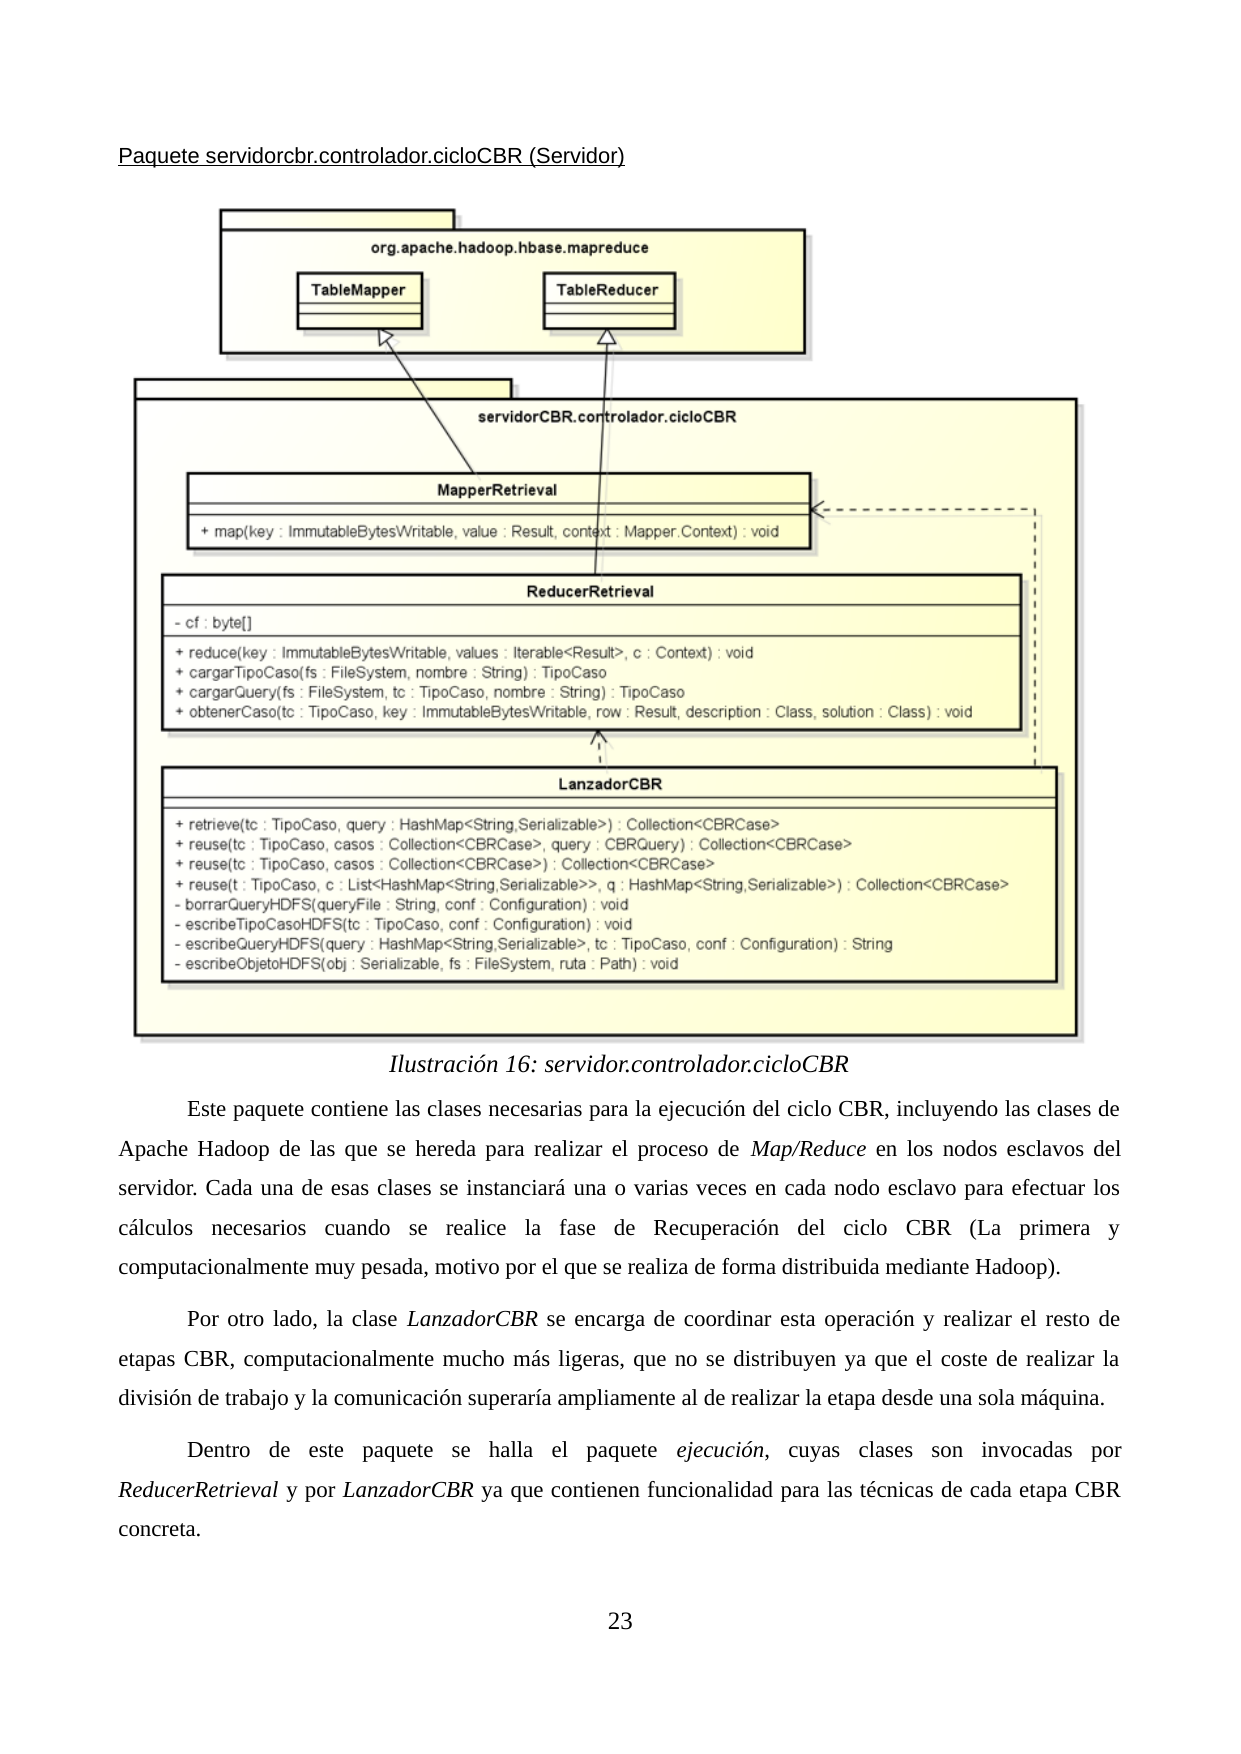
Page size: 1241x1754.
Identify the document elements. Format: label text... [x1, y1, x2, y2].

text Por otro lado, la clase LanzadorCBR se encarga de coordinar esta operación y realizar el resto de etapas CBR, computacionalmente mucho más ligeras, que no se distribuyen ya que el coste de realizar la división de trabajo y la comunicación superaría ampliamente al de realizar la etapa desde una sola máquina. [118, 1305, 1122, 1411]
subtitle Paquete servidorcbr.controlador.cicloCBR (Servidor) [118, 143, 1122, 168]
text Dentro de este paquete se halla el paquete ejecución, cuyas clases son invocadas por ReducerRetrieval y por LanzadorCBR ya que contienen funcionalidad para las técnicas de cada etapa CBR concreta. [118, 1436, 1122, 1541]
text Este paquete contiene las clases necesarias para la ejecución del ciclo CBR, incluyendo las clases de Apache Hadoop de las que se hereda para realizar el proceso de Map/Reduce en los nodos esclavos del servidor. Cada una de esas clases se instanciará una o varias veces en cada nodo esclavo para efectuar los cálculos necesarios cuando se realice la fase de Recuperación del ciclo CBR (La primera y computacionalmente muy pesada, motivo por el que se realiza de forma distribuida mediante Hadoop). [118, 1078, 1122, 1279]
picture [118, 193, 1092, 1049]
text Ilustración 16: servidor.controlador.cicloCBR [118, 193, 1122, 1078]
text [118, 181, 1122, 193]
